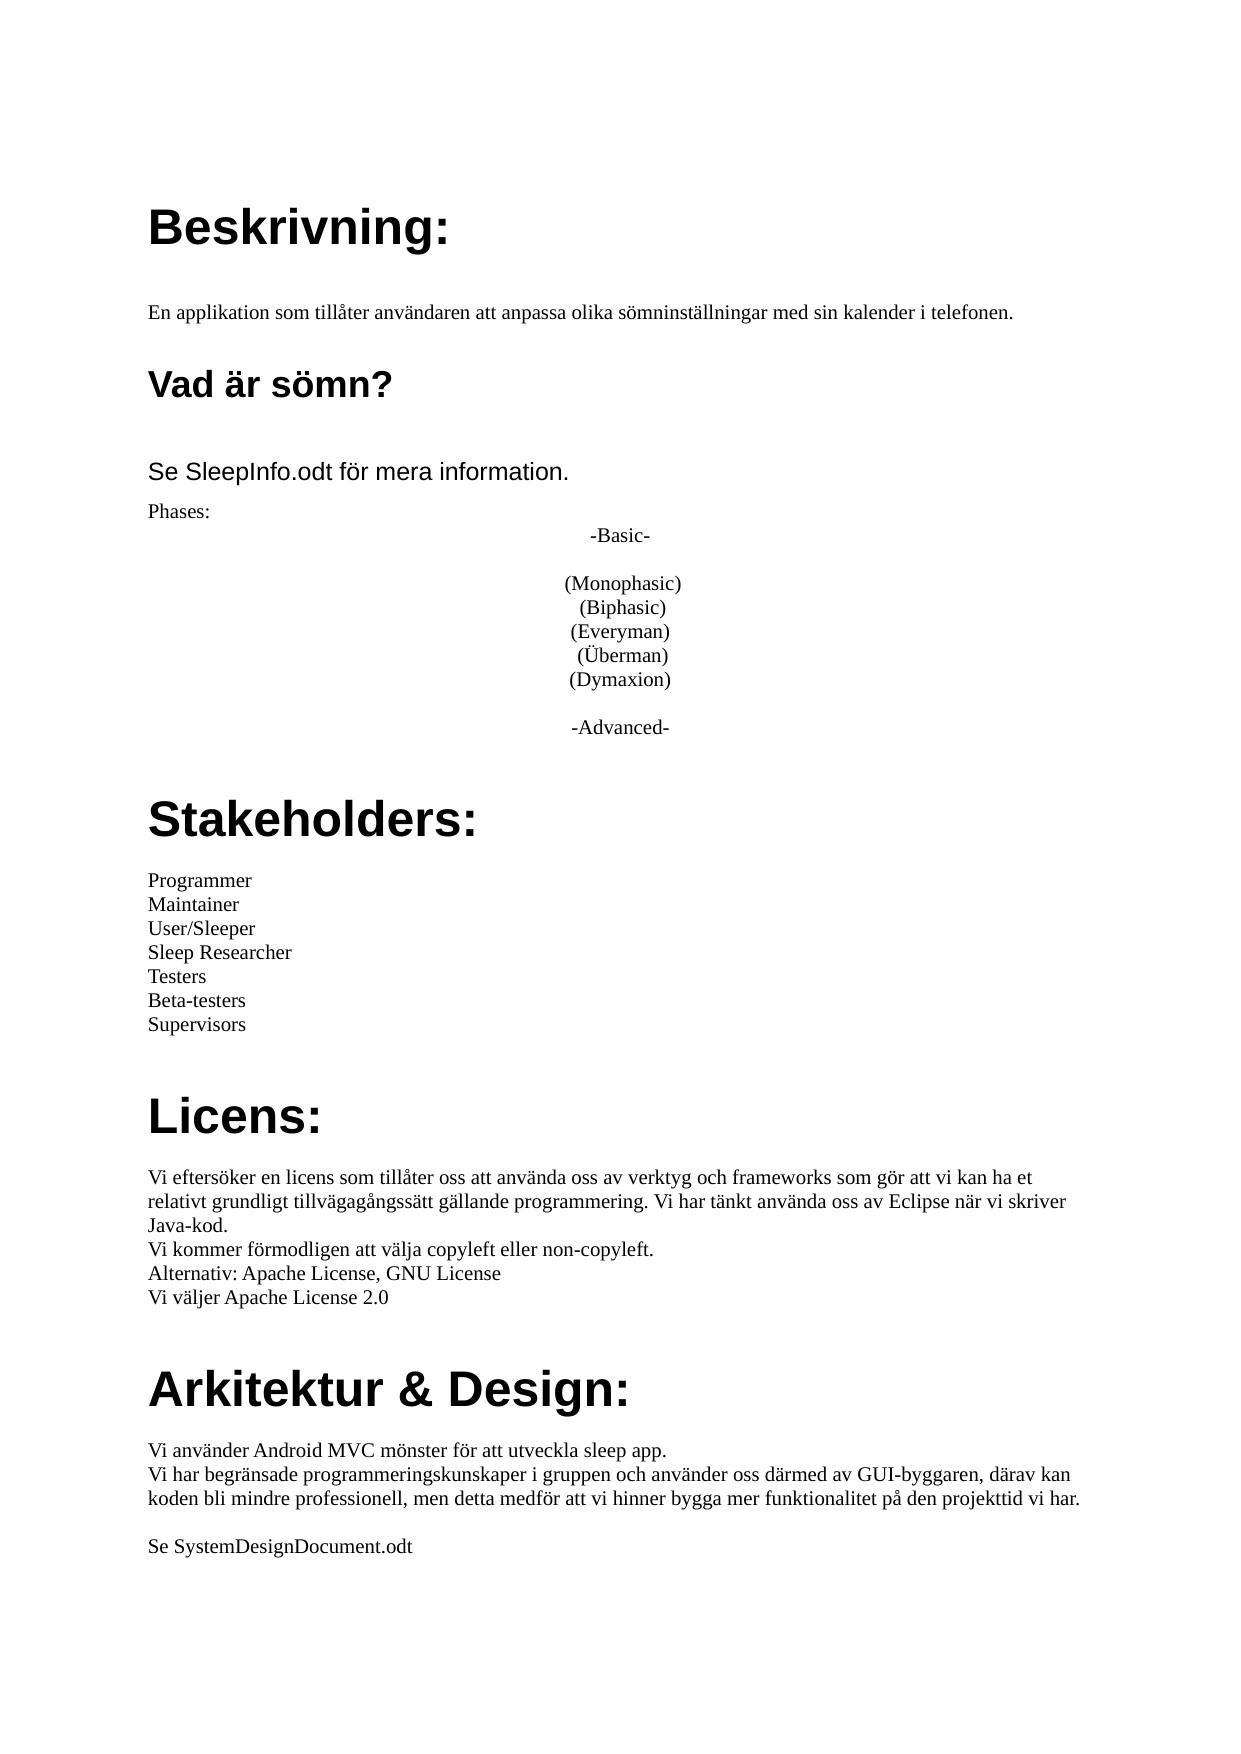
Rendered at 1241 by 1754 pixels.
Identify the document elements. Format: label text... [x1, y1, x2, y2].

text En applikation som tillåter användaren att anpassa olika sömninställningar med sin kalender i telefonen. [148, 300, 1093, 324]
text Supervisors [148, 1012, 1093, 1036]
text Beta-testers [148, 988, 1093, 1012]
subtitle Arkitektur & Design: [148, 1359, 1093, 1417]
text User/Sleeper [148, 916, 1093, 940]
text Vi använder Android MVC mönster för att utveckla sleep app. [148, 1438, 1093, 1462]
text (Monophasic) [148, 571, 1093, 595]
text (Überman) [148, 643, 1093, 667]
text Phases: [148, 498, 1093, 523]
subtitle Beskrivning: [148, 198, 1093, 255]
text (Biphasic) [148, 595, 1093, 619]
text Vi har begränsade programmeringskunskaper i gruppen och använder oss därmed av GUI-byggaren, därav kan [148, 1462, 1093, 1486]
text (Everyman) [148, 619, 1093, 643]
text (Dymaxion) [148, 667, 1093, 691]
subtitle Vad är sömn? [148, 362, 1093, 405]
text -Basic- [148, 523, 1093, 547]
text -Advanced- [148, 715, 1093, 739]
text Alternativ: Apache License, GNU License [148, 1261, 1093, 1285]
text Testers [148, 964, 1093, 988]
subtitle Stakeholders: [148, 789, 1093, 847]
text koden bli mindre professionell, men detta medför att vi hinner bygga mer funktionalitet på den projekttid vi har. [148, 1486, 1093, 1510]
text Vi kommer förmodligen att välja copyleft eller non-copyleft. [148, 1237, 1093, 1261]
subtitle Licens: [148, 1086, 1093, 1144]
text Vi väljer Apache License 2.0 [148, 1285, 1093, 1309]
text Vi eftersöker en licens som tillåter oss att använda oss av verktyg och frameworks som gör att vi kan ha et relativt grundligt tillvägagångssätt gällande programmering. Vi har tänkt använda oss av Eclipse när vi skriver Java-kod. [148, 1165, 1093, 1237]
text Sleep Researcher [148, 940, 1093, 964]
subtitle Se SleepInfo.odt för mera information. [148, 457, 1093, 486]
text Programmer [148, 868, 1093, 892]
text Maintainer [148, 892, 1093, 916]
text Se SystemDesignDocument.odt [148, 1534, 1093, 1558]
